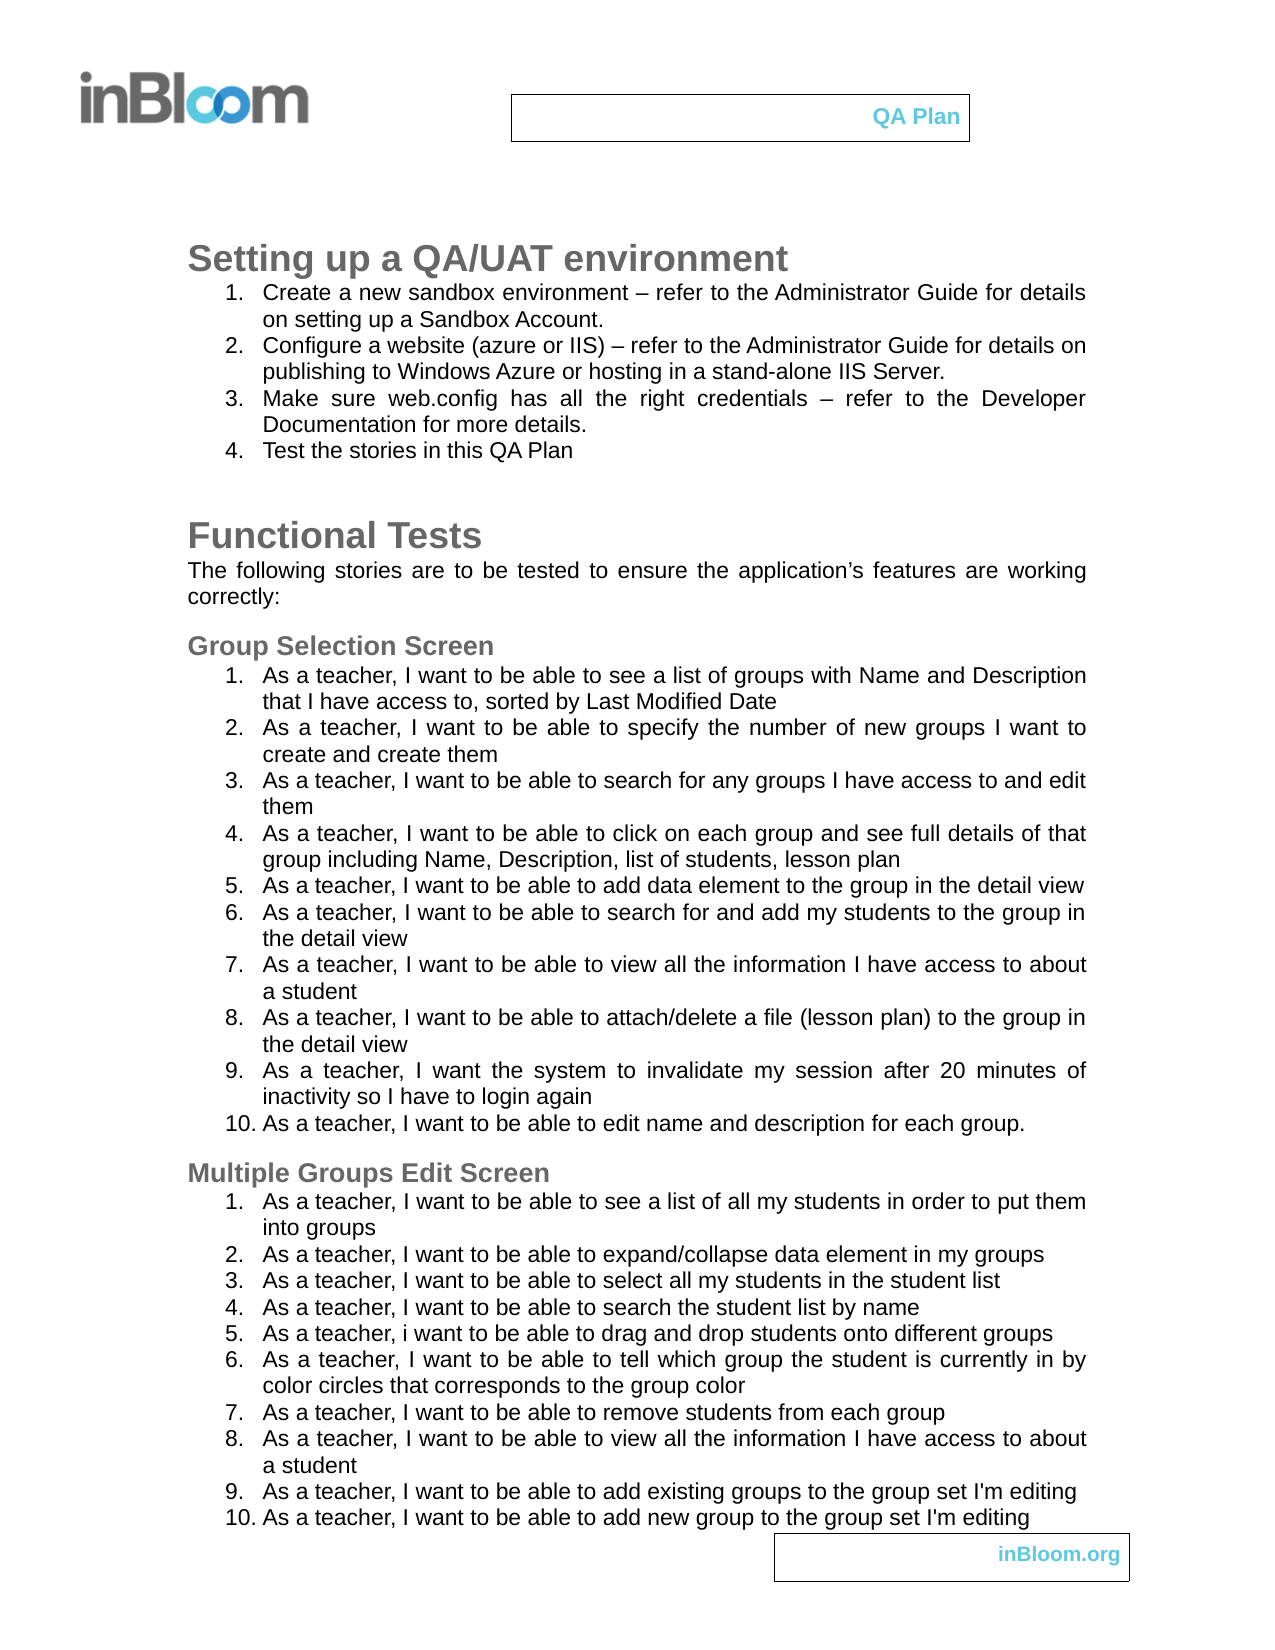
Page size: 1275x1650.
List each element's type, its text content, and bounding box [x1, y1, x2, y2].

picture [75, 66, 876, 173]
list As a teacher, I want to be able to edit name and description for each group. [225, 1109, 1087, 1136]
list As a teacher, I want to be able to add data element to the group in the detail view [225, 872, 1087, 899]
subtitle Group Selection Screen [187, 630, 1087, 662]
list As a teacher, I want to be able to specify the number of new groups I want to create and create them [225, 714, 1087, 767]
text The following stories are to be tested to ensure the application’s features are working correctly: [187, 557, 1087, 609]
list As a teacher, I want to be able to view all the information I have access to about a student [225, 951, 1087, 1004]
list As a teacher, i want to be able to drag and drop students onto different groups [225, 1320, 1087, 1346]
list As a teacher, I want to be able to see a list of groups with Name and Description that I have access to, sorted by Last Modified Date [225, 662, 1087, 714]
list Test the stories in this QA Plan [225, 437, 1087, 464]
list As a teacher, I want to be able to attach/delete a file (lesson plan) to the group in the detail view [225, 1004, 1087, 1057]
list As a teacher, I want to be able to add new group to the group set I'm editing [225, 1504, 1087, 1531]
subtitle Setting up a QA/UAT environment [187, 236, 1087, 279]
subtitle Functional Tests [187, 514, 1087, 557]
list Make sure web.config has all the right credentials – refer to the Developer Documentation for more details. [225, 384, 1087, 437]
list As a teacher, I want to be able to search for and add my students to the group in the detail view [225, 899, 1087, 951]
list As a teacher, I want to be able to expand/collapse data element in my groups [225, 1241, 1087, 1267]
list As a teacher, I want to be able to see a list of all my students in order to put them into groups [225, 1188, 1087, 1241]
subtitle Multiple Groups Edit Screen [187, 1157, 1087, 1188]
list As a teacher, I want to be able to add existing groups to the group set I'm editing [225, 1478, 1087, 1504]
list As a teacher, I want to be able to search for any groups I have access to and edit them [225, 767, 1087, 820]
list As a teacher, I want to be able to view all the information I have access to about a student [225, 1425, 1087, 1478]
list As a teacher, I want to be able to search the student list by name [225, 1293, 1087, 1320]
list As a teacher, I want to be able to tell which group the student is currently in by color circles that corresponds to the group color [225, 1346, 1087, 1399]
list Create a new sandbox environment – refer to the Administrator Guide for details on setting up a Sandbox Account. [225, 279, 1087, 332]
list As a teacher, I want to be able to select all my students in the student list [225, 1267, 1087, 1293]
list As a teacher, I want the system to invalidate my session after 20 minutes of inactivity so I have to login again [225, 1057, 1087, 1109]
list As a teacher, I want to be able to remove students from each group [225, 1399, 1087, 1425]
list Configure a website (azure or IIS) – refer to the Administrator Guide for details on publishing to Windows Azure or hosting in a stand-alone IIS Server. [225, 332, 1087, 384]
list As a teacher, I want to be able to click on each group and see full details of that group including Name, Description, list of students, lesson plan [225, 820, 1087, 872]
